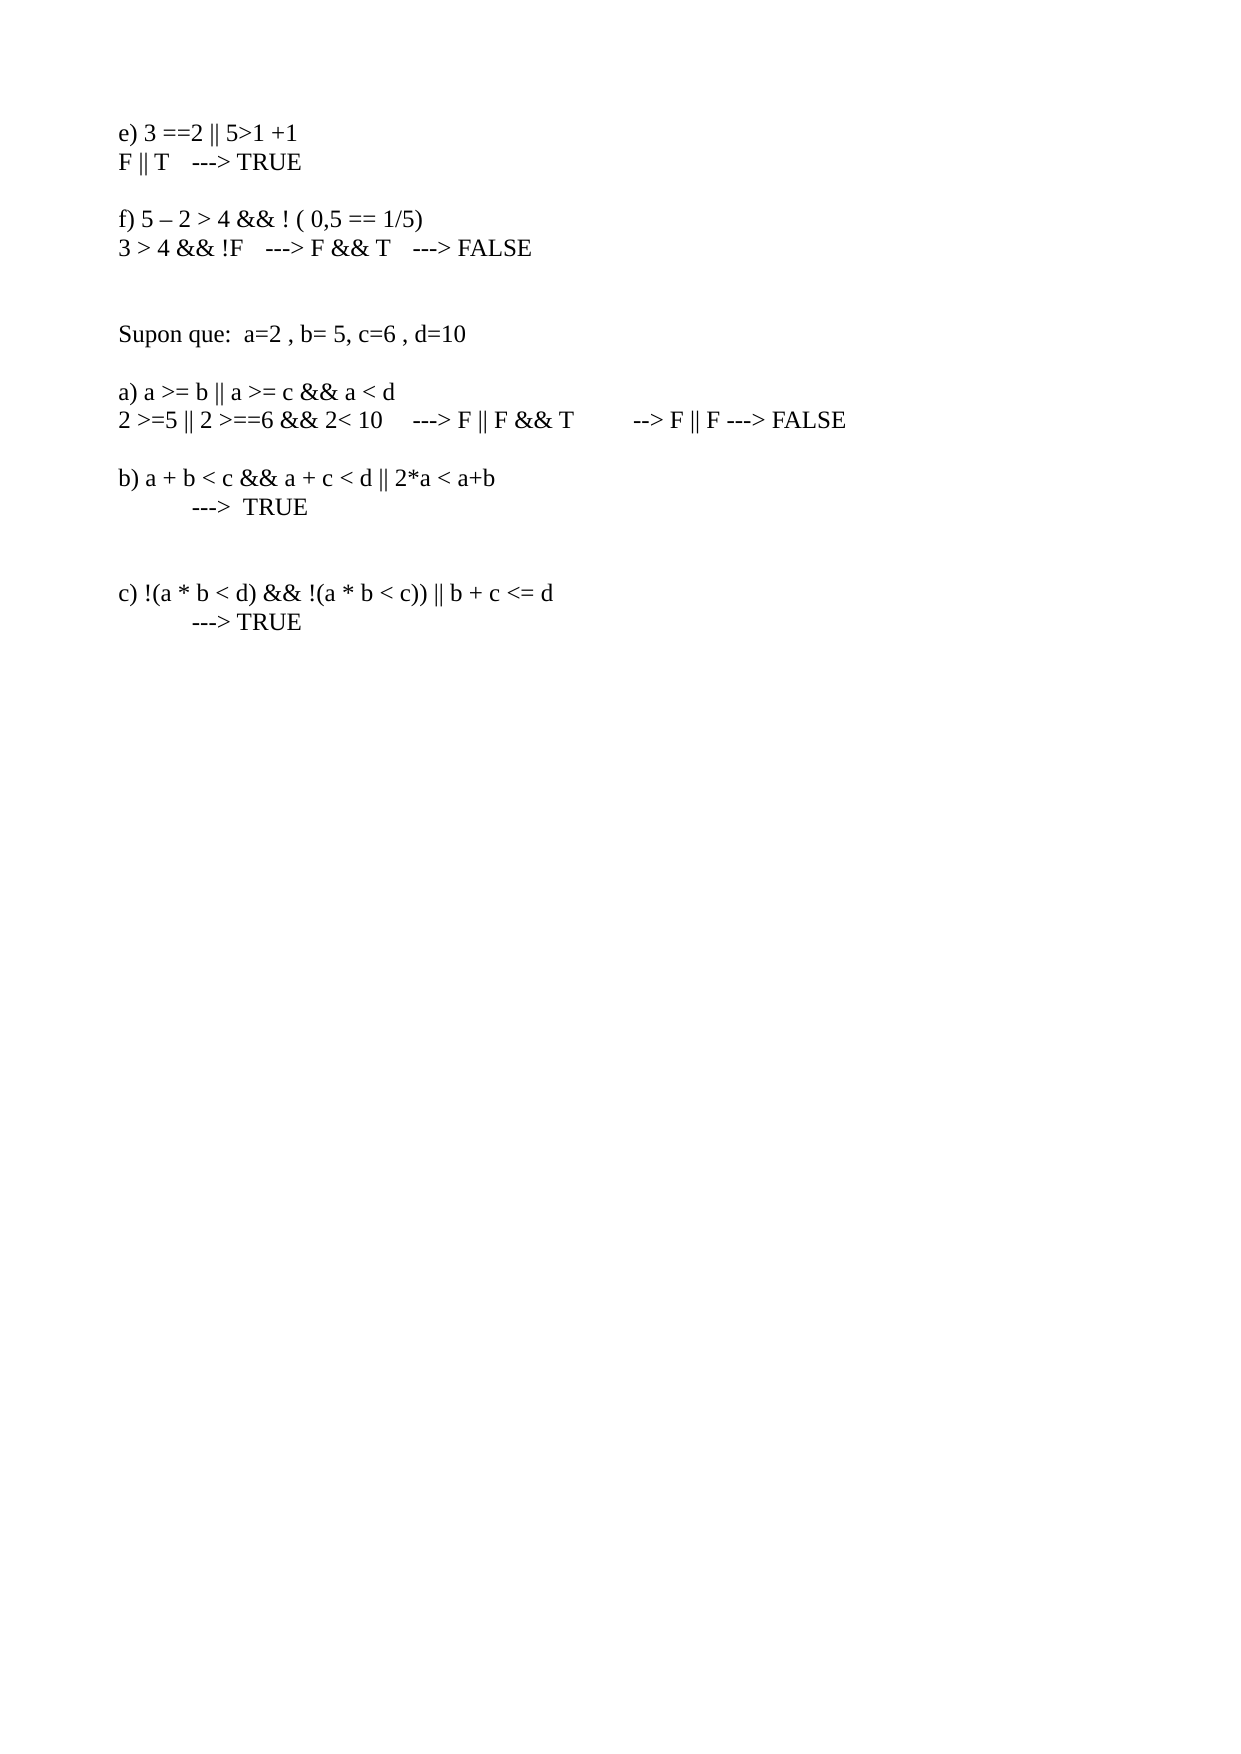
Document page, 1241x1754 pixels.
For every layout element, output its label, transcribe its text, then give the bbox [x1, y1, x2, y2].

text Supon que: a=2 , b= 5, c=6 , d=10 [118, 319, 1122, 348]
text f) 5 – 2 > 4 && ! ( 0,5 == 1/5) [118, 204, 1122, 233]
text 2 >=5 || 2 >==6 && 2< 10 ---> F || F && T --> F || F ---> FALSE [118, 406, 1122, 434]
text 3 > 4 && !F ---> F && T ---> FALSE [118, 233, 1122, 262]
text a) a >= b || a >= c && a < d [118, 377, 1122, 406]
text ---> TRUE [118, 607, 1122, 636]
text ---> TRUE [118, 492, 1122, 521]
text b) a + b < c && a + c < d || 2*a < a+b [118, 463, 1122, 492]
text F || T ---> TRUE [118, 147, 1122, 176]
text e) 3 ==2 || 5>1 +1 [118, 118, 1122, 147]
text c) !(a * b < d) && !(a * b < c)) || b + c <= d [118, 578, 1122, 607]
